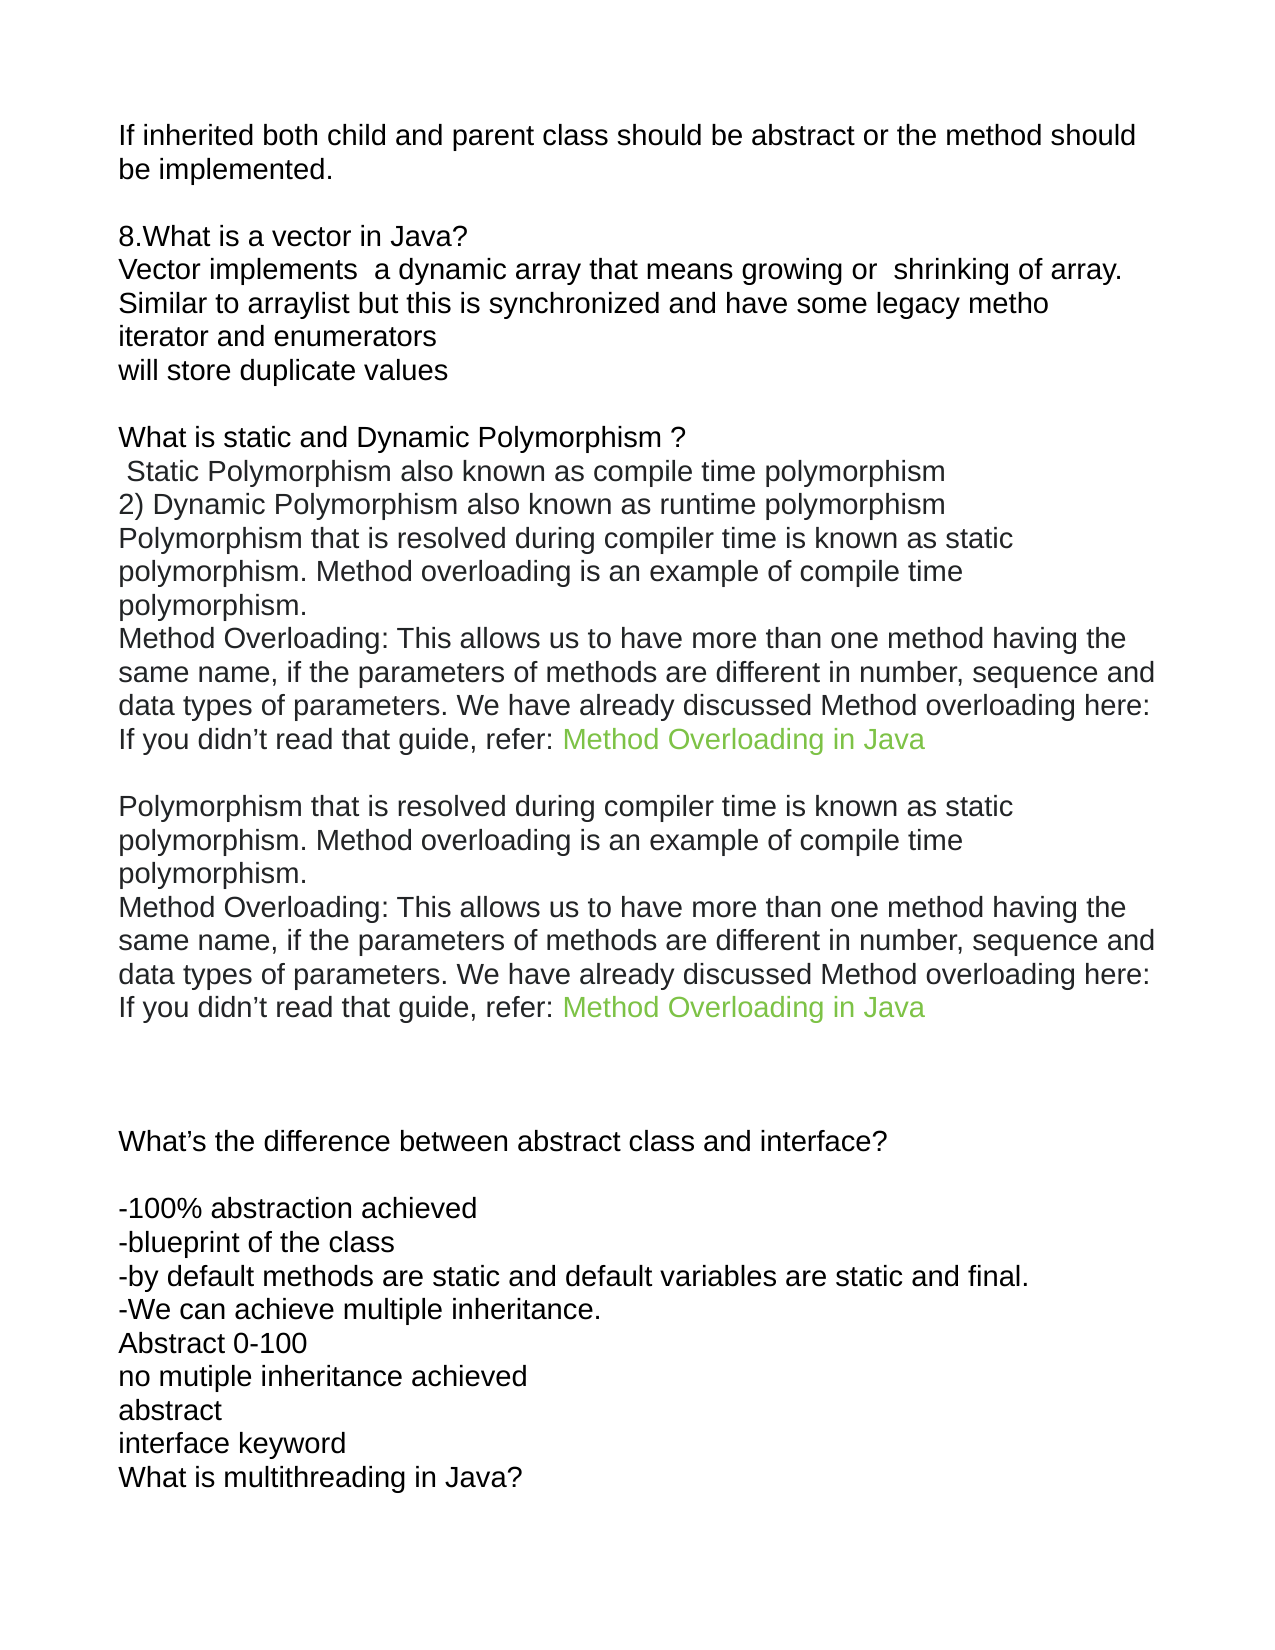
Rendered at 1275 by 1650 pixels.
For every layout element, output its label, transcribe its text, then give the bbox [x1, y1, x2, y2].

text -by default methods are static and default variables are static and final. [118, 1258, 1157, 1292]
text Static Polymorphism also known as compile time polymorphism 2) Dynamic Polymorphism also known as runtime polymorphism [118, 453, 1157, 521]
text Abstract 0-100 [118, 1326, 1157, 1359]
text 8.What is a vector in Java? [118, 219, 1157, 252]
text abstract [118, 1393, 1157, 1426]
text What’s the difference between abstract class and interface? [118, 1124, 1157, 1158]
text -100% abstraction achieved [118, 1191, 1157, 1225]
text will store duplicate values [118, 353, 1157, 386]
text -blueprint of the class [118, 1225, 1157, 1258]
text If inherited both child and parent class should be abstract or the method should be implemented. [118, 118, 1157, 185]
text Polymorphism that is resolved during compiler time is known as static polymorphism. Method overloading is an example of compile time polymorphism. Method Overloading: This allows us to have more than one method having the same name, if the parameters of methods are different in number, sequence and data types of parameters. We have already discussed Method overloading here: If you didn’t read that guide, refer: Method Overloading in Java [118, 789, 1157, 1024]
text Vector implements a dynamic array that means growing or shrinking of array. [118, 252, 1157, 286]
text interface keyword [118, 1426, 1157, 1460]
text -We can achieve multiple inheritance. [118, 1292, 1157, 1326]
text iterator and enumerators [118, 319, 1157, 353]
text What is static and Dynamic Polymorphism ? [118, 420, 1157, 453]
text no mutiple inheritance achieved [118, 1359, 1157, 1393]
text What is multithreading in Java? [118, 1460, 1157, 1493]
text Polymorphism that is resolved during compiler time is known as static polymorphism. Method overloading is an example of compile time polymorphism. Method Overloading: This allows us to have more than one method having the same name, if the parameters of methods are different in number, sequence and data types of parameters. We have already discussed Method overloading here: If you didn’t read that guide, refer: Method Overloading in Java [118, 521, 1157, 755]
text Similar to arraylist but this is synchronized and have some legacy metho [118, 286, 1157, 319]
